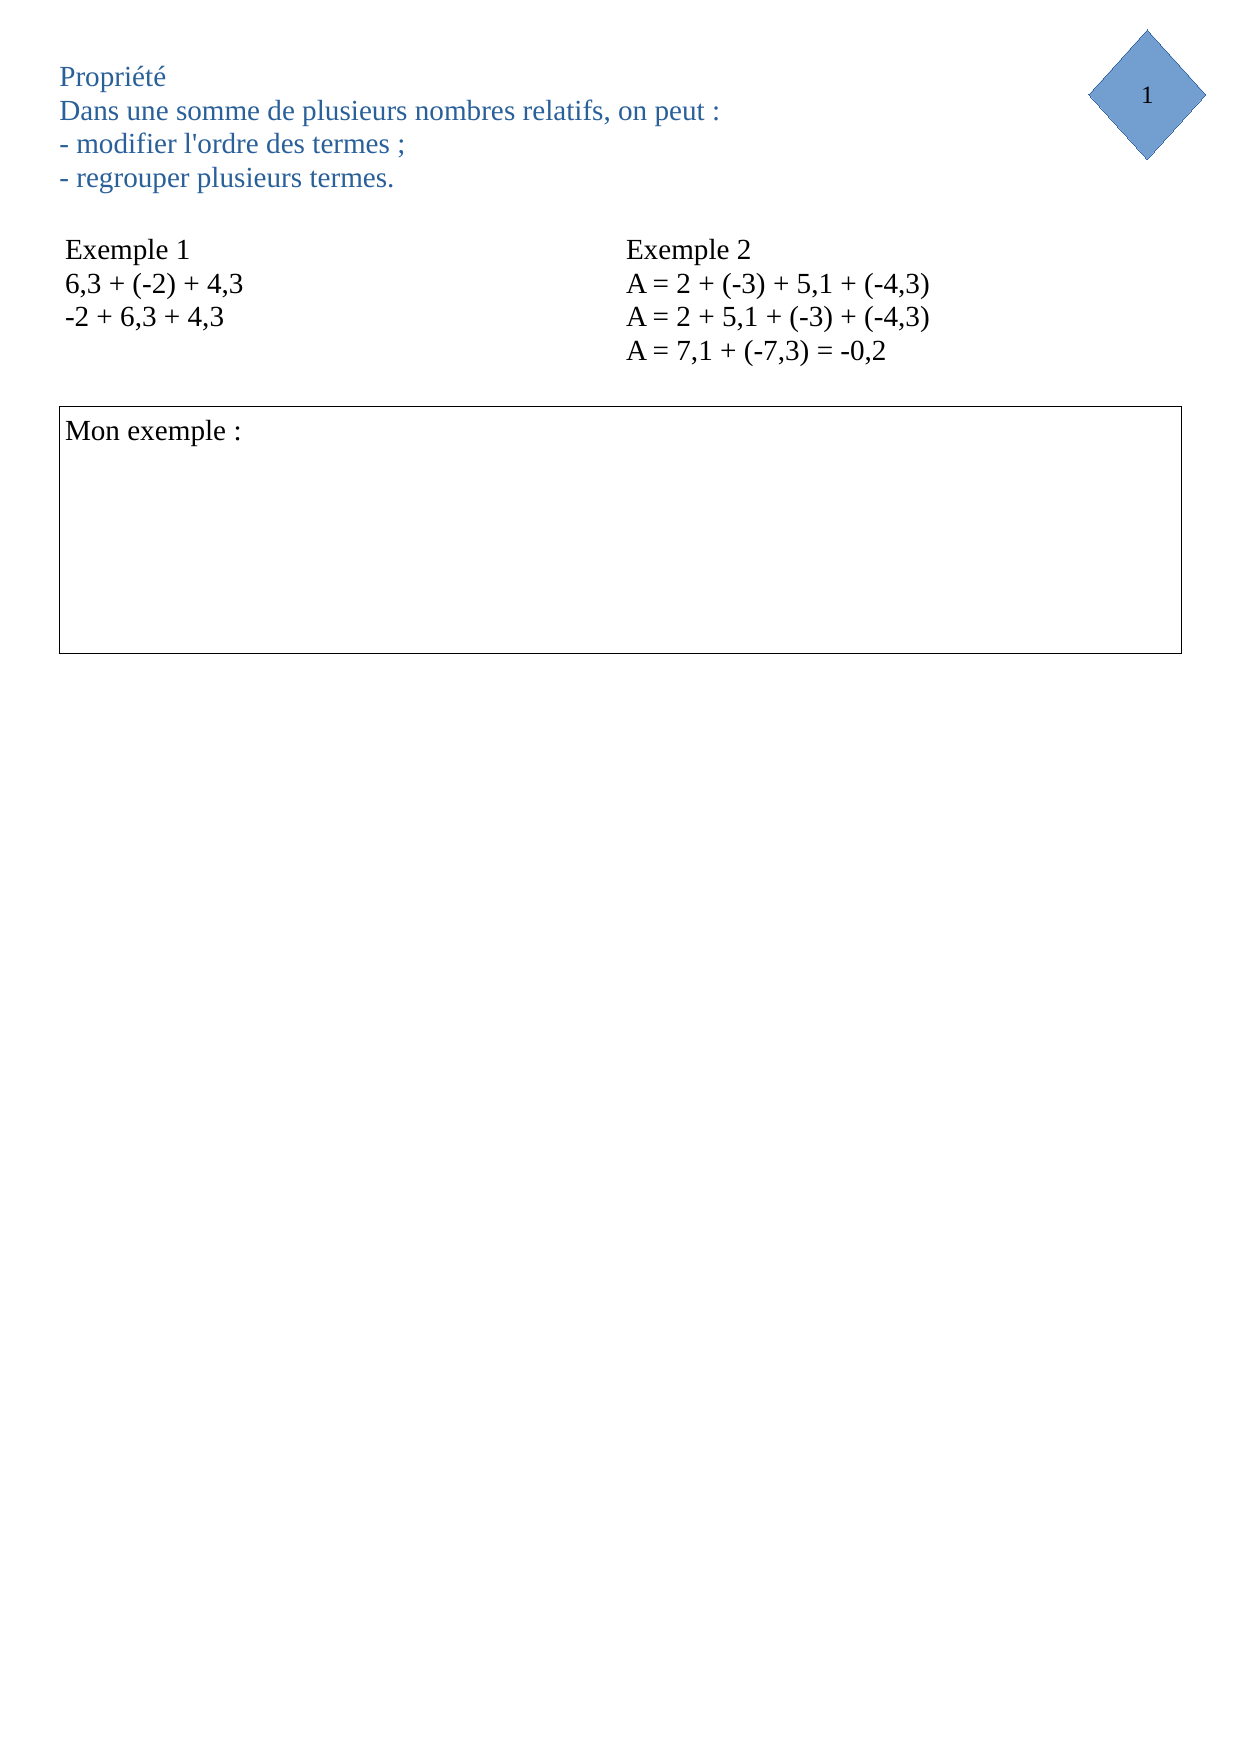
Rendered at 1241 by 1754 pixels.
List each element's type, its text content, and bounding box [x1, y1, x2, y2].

text - regrouper plusieurs termes. [59, 160, 1181, 193]
text Propriété [59, 59, 1120, 93]
text - modifier l'ordre des termes ; [59, 126, 1146, 160]
table_header Exemple 2 A = 2 + (-3) + 5,1 + (-4,3) A = 2 + 5,1 + (-3) + (-4,3) A = 7,1 + (-7,3) = -0,2 [620, 227, 1181, 372]
table_header Exemple 1 6,3 + (-2) + 4,3 -2 + 6,3 + 4,3 [59, 227, 620, 372]
text Dans une somme de plusieurs nombres relatifs, on peut : [59, 93, 1116, 126]
table_header Mon exemple : [60, 407, 1181, 653]
text [1148, 126, 1181, 160]
